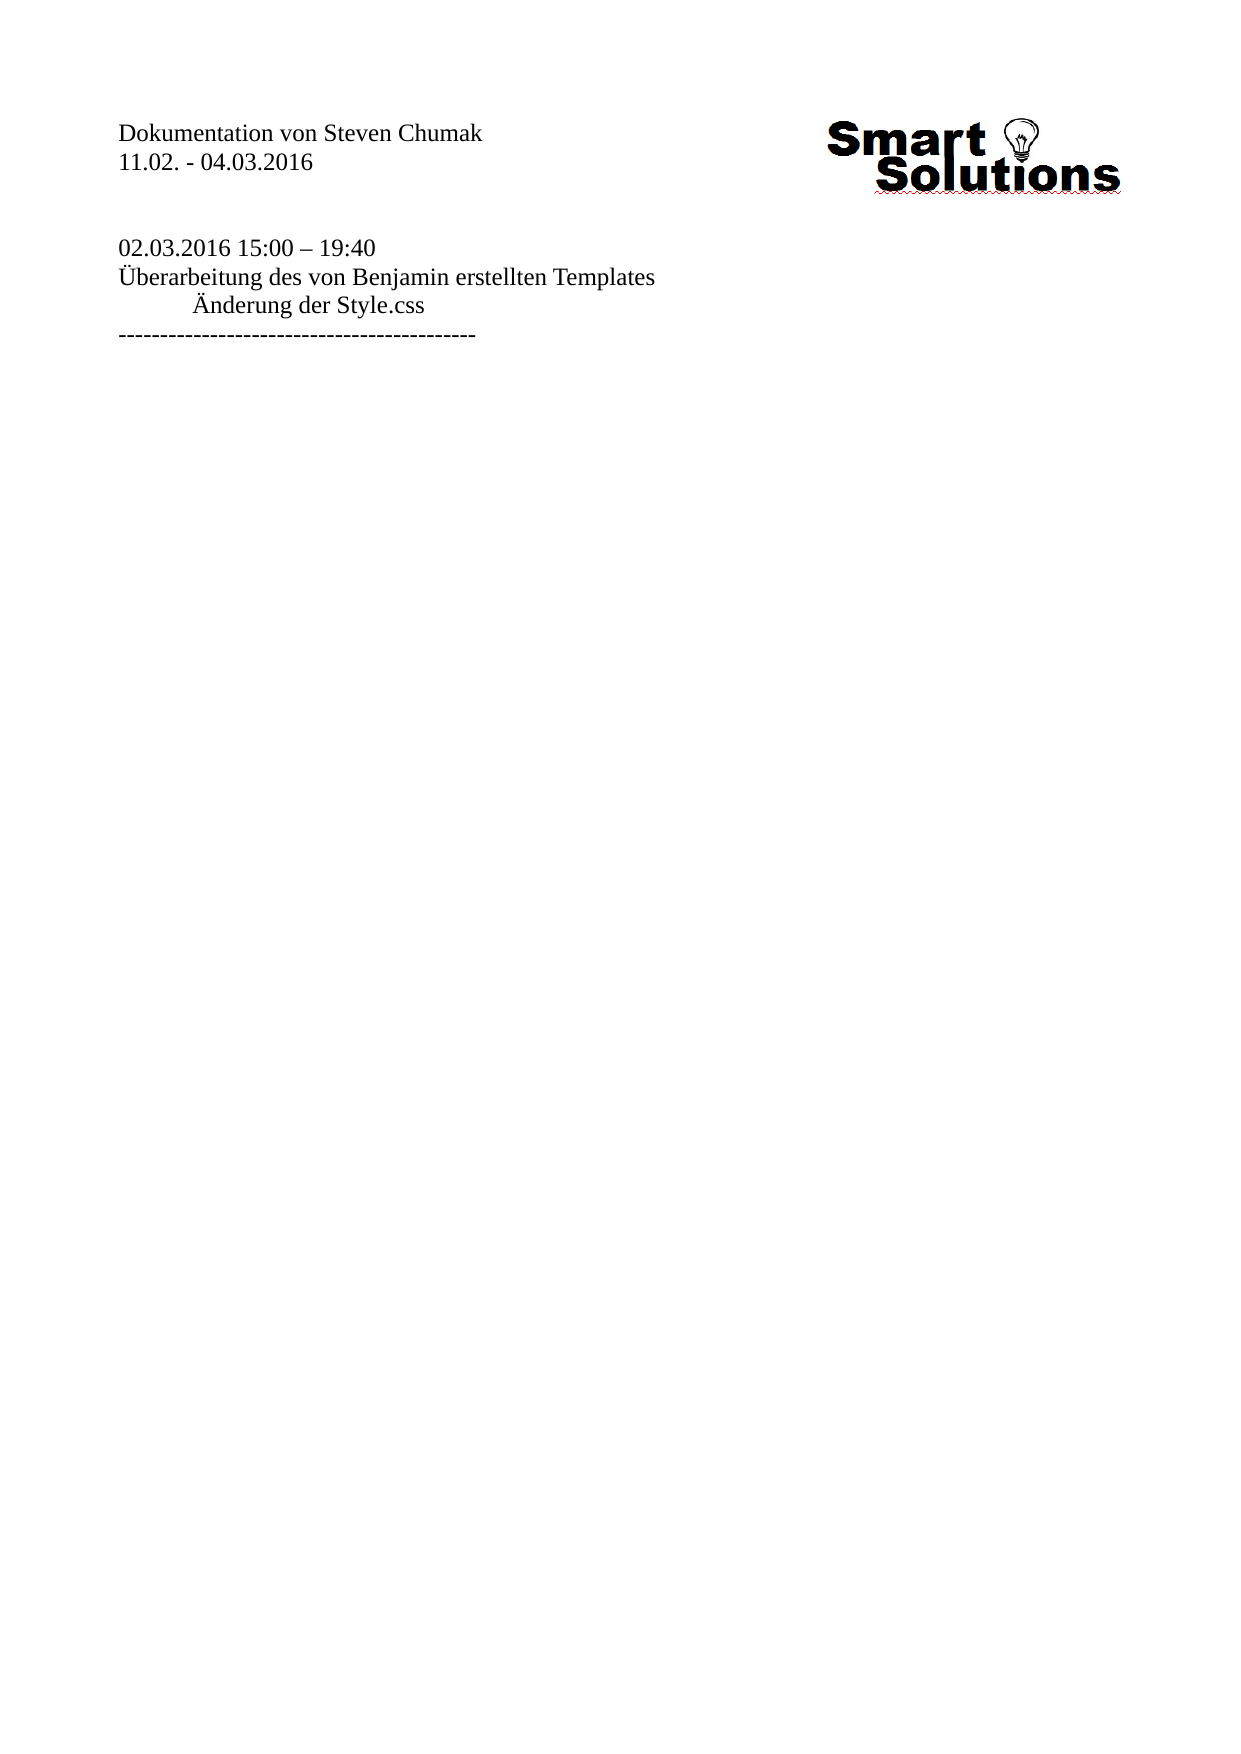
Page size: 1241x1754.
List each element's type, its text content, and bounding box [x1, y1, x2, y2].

text Überarbeitung des von Benjamin erstellten Templates [118, 262, 1122, 291]
text ------------------------------------------- [118, 319, 1122, 348]
picture [818, 97, 1141, 217]
text Dokumentation von Steven Chumak [118, 118, 818, 147]
text 11.02. - 04.03.2016 [118, 147, 818, 176]
text 02.03.2016 15:00 – 19:40 [118, 233, 1122, 262]
text Änderung der Style.css [118, 291, 1122, 319]
